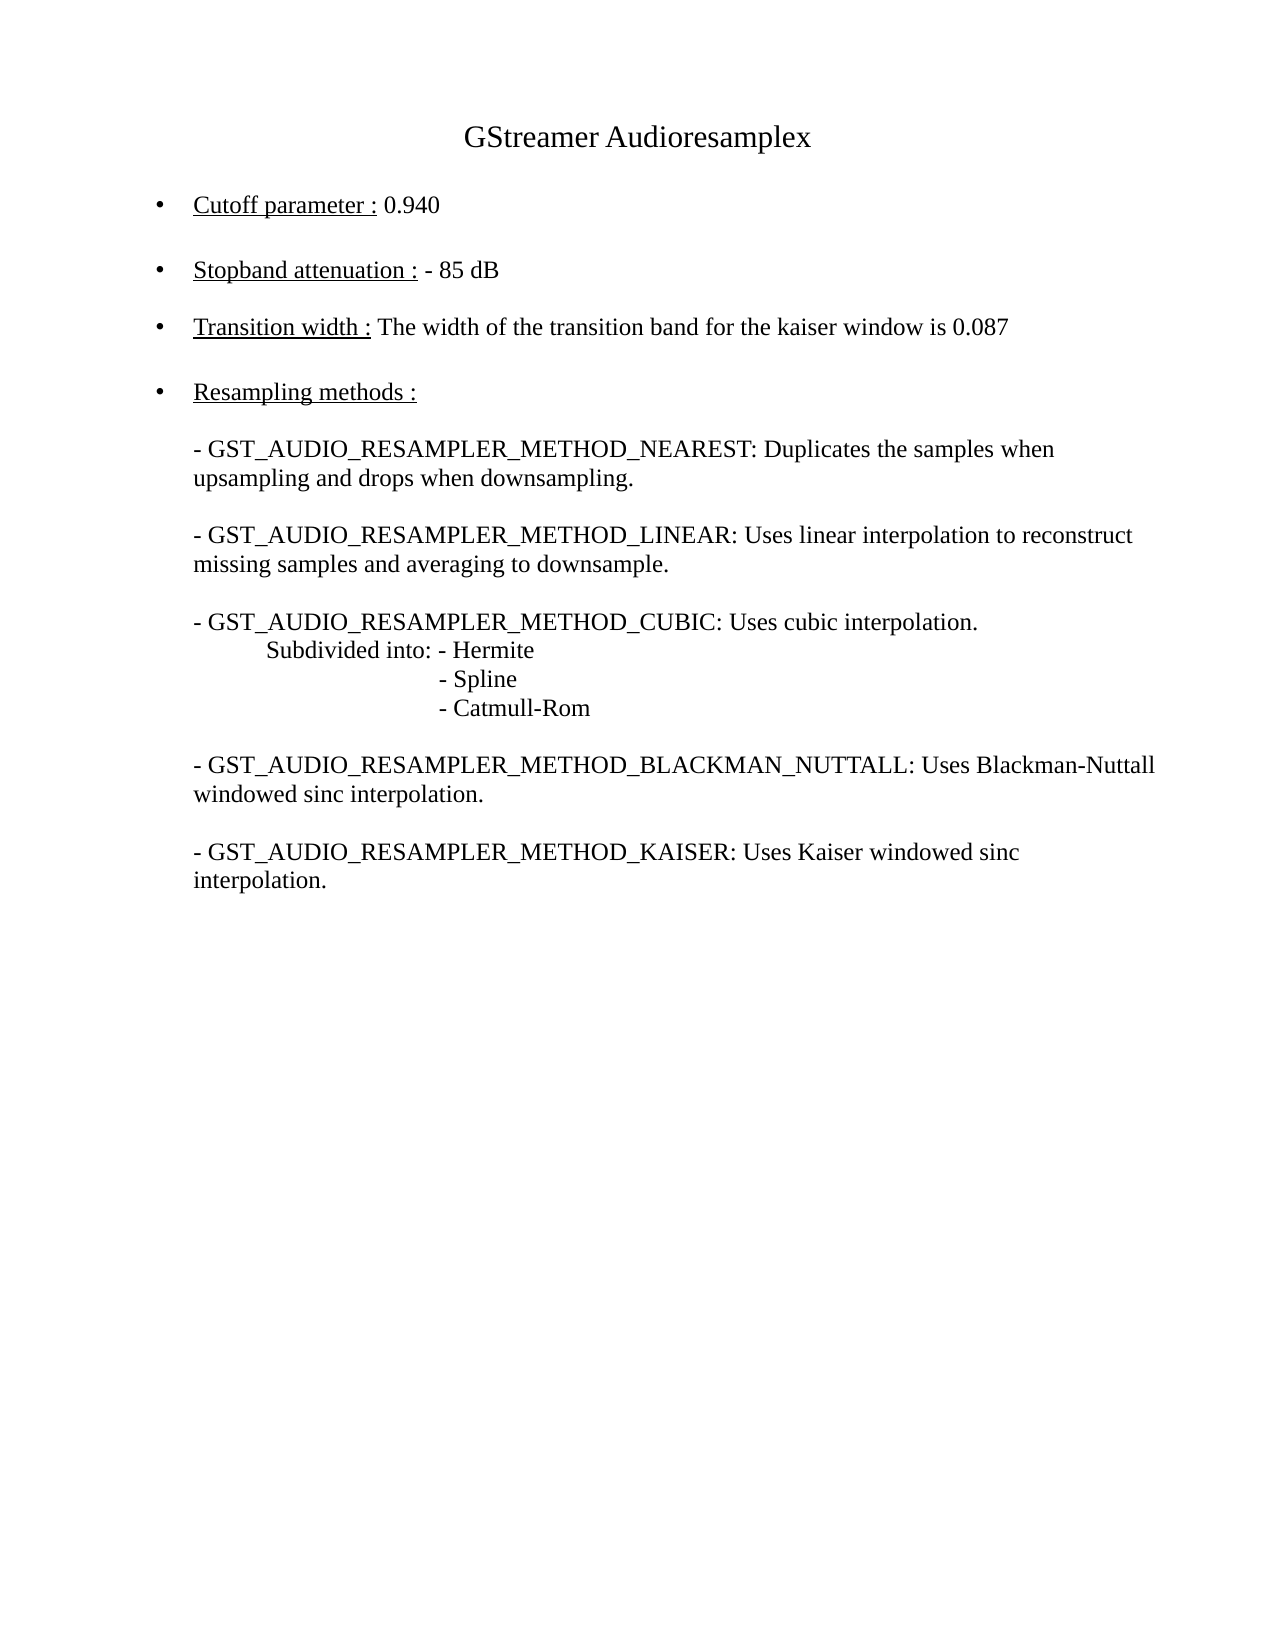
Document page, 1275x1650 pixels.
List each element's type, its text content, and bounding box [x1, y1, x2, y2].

text - Spline [118, 664, 1157, 693]
list - GST_AUDIO_RESAMPLER_METHOD_LINEAR: Uses linear interpolation to reconstruct missing samples and averaging to downsample. [156, 521, 1157, 578]
list - GST_AUDIO_RESAMPLER_METHOD_NEAREST: Duplicates the samples when upsampling and drops when downsampling. [156, 434, 1157, 492]
list Stopband attenuation : - 85 dB [156, 255, 1157, 283]
list Resampling methods : [156, 377, 1157, 406]
list Cutoff parameter : 0.940 [156, 190, 1157, 219]
list - GST_AUDIO_RESAMPLER_METHOD_BLACKMAN_NUTTALL: Uses Blackman-Nuttall windowed sinc interpolation. [156, 751, 1157, 808]
list - GST_AUDIO_RESAMPLER_METHOD_KAISER: Uses Kaiser windowed sinc interpolation. [156, 837, 1157, 894]
text - Catmull-Rom [118, 693, 1157, 722]
list - GST_AUDIO_RESAMPLER_METHOD_CUBIC: Uses cubic interpolation. [156, 607, 1157, 636]
list Transition width : The width of the transition band for the kaiser window is 0.087 [156, 312, 1157, 341]
text Subdivided into: - Hermite [118, 636, 1157, 664]
text GStreamer Audioresamplex [118, 118, 1157, 154]
